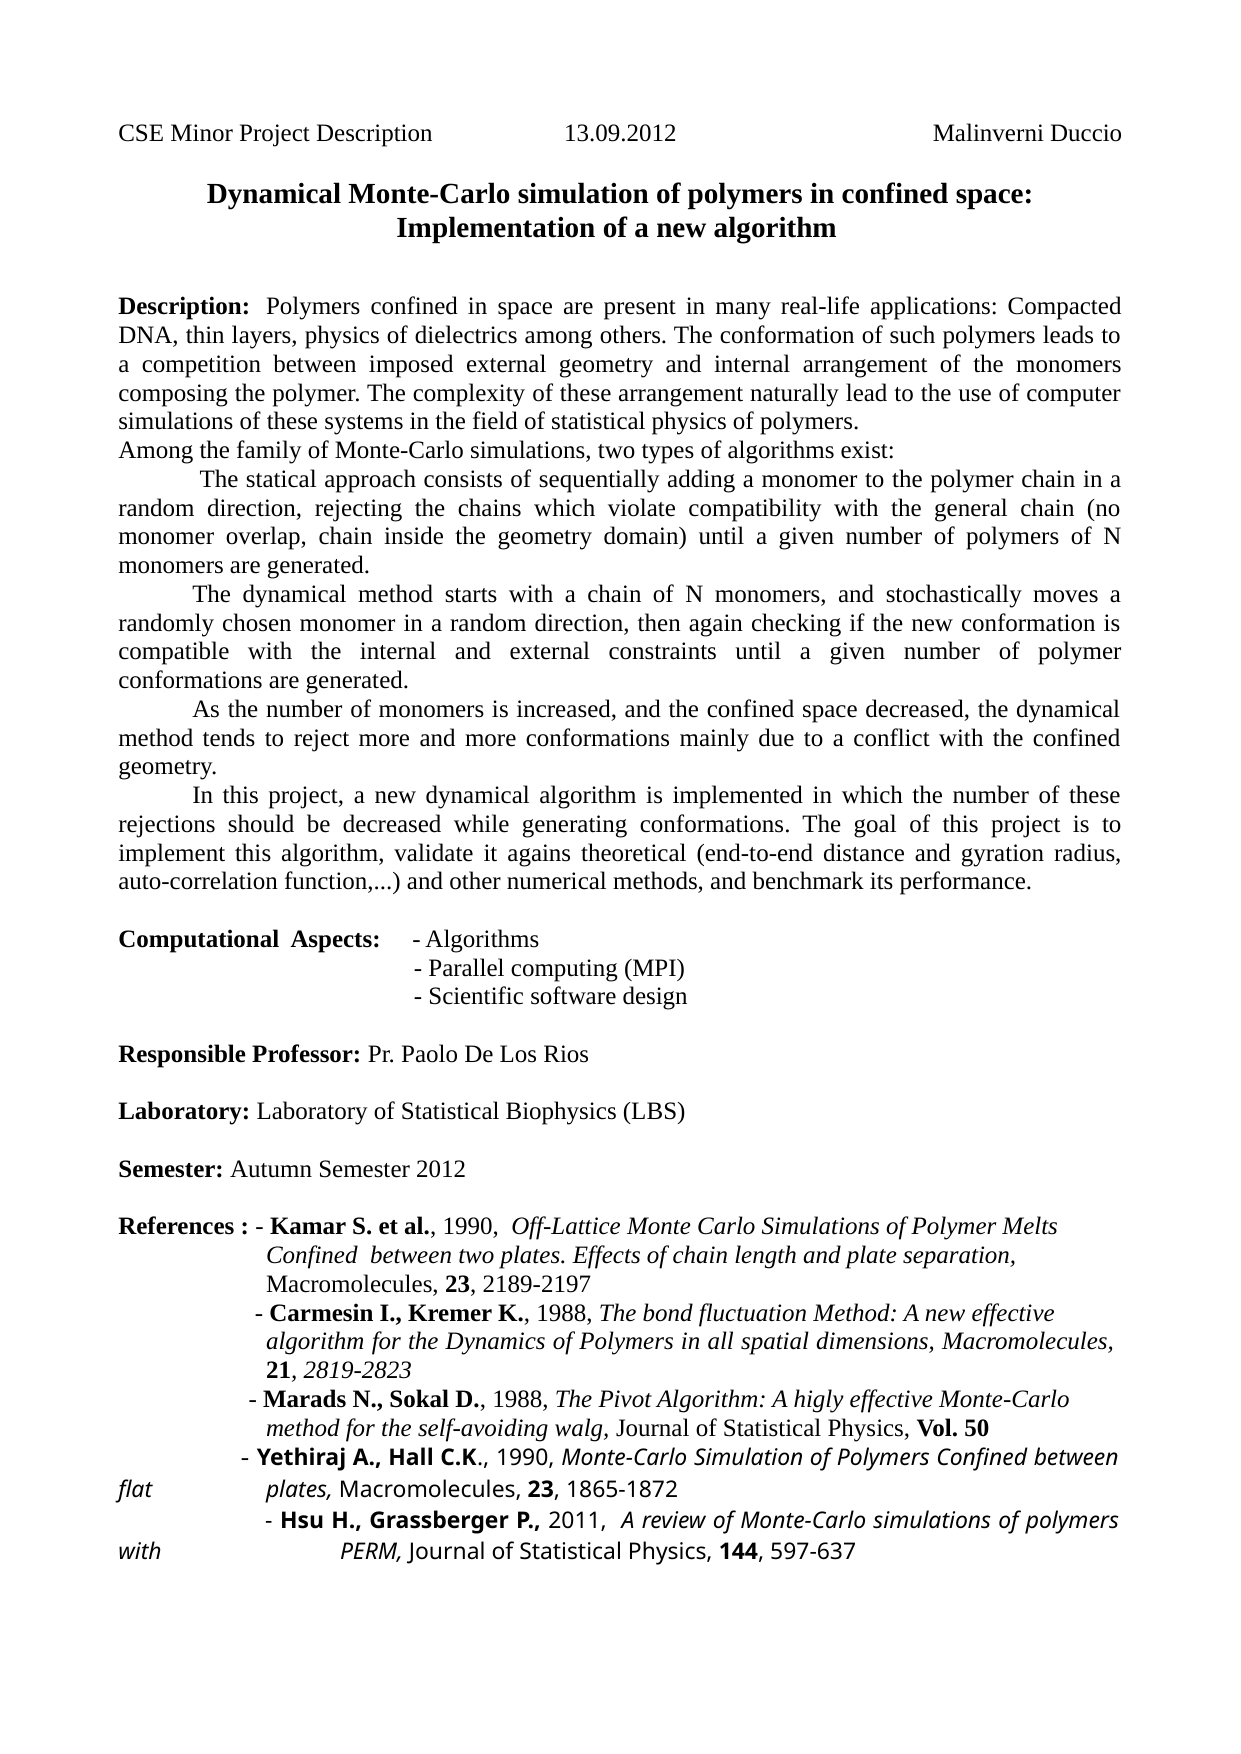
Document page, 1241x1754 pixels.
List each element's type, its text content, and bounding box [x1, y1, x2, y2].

text The dynamical method starts with a chain of N monomers, and stochastically moves a randomly chosen monomer in a random direction, then again checking if the new conformation is compatible with the internal and external constraints until a given number of polymer conformations are generated. [118, 579, 1122, 694]
text In this project, a new dynamical algorithm is implemented in which the number of these rejections should be decreased while generating conformations. The goal of this project is to implement this algorithm, validate it agains theoretical (end-to-end distance and gyration radius, auto-correlation function,...) and other numerical methods, and benchmark its performance. [118, 780, 1122, 895]
text Computational Aspects: - Algorithms [118, 924, 1122, 953]
text References : - Kamar S. et al., 1990, Off-Lattice Monte Carlo Simulations of Polymer Melts Confined between two plates. Effects of chain length and plate separation, Macromolecules, 23, 2189-2197 [118, 1211, 1122, 1298]
text Dynamical Monte-Carlo simulation of polymers in confined space: Implementation of a new algorithm [118, 176, 1122, 243]
text Among the family of Monte-Carlo simulations, two types of algorithms exist: [118, 435, 1122, 464]
text - Carmesin I., Kremer K., 1988, The bond fluctuation Method: A new effective algorithm for the Dynamics of Polymers in all spatial dimensions, Macromolecules, 21, 2819-2823 [118, 1298, 1122, 1384]
text As the number of monomers is increased, and the confined space decreased, the dynamical method tends to reject more and more conformations mainly due to a conflict with the confined geometry. [118, 694, 1122, 780]
text - Scientific software design [118, 981, 1122, 1010]
text - Marads N., Sokal D., 1988, The Pivot Algorithm: A higly effective Monte-Carlo method for the self-avoiding walg, Journal of Statistical Physics, Vol. 50 [118, 1384, 1122, 1441]
text Responsible Professor: Pr. Paolo De Los Rios [118, 1039, 1122, 1068]
text Description: Polymers confined in space are present in many real-life applications: Compacted DNA, thin layers, physics of dielectrics among others. The conformation of such polymers leads to a competition between imposed external geometry and internal arrangement of the monomers composing the polymer. The complexity of these arrangement naturally lead to the use of computer simulations of these systems in the field of statistical physics of polymers. [118, 291, 1122, 435]
text - Yethiraj A., Hall C.K., 1990, Monte-Carlo Simulation of Polymers Confined between flat plates, Macromolecules, 23, 1865-1872 - Hsu H., Grassberger P., 2011, A review of Monte-Carlo simulations of polymers with PERM, Journal of Statistical Physics, 144, 597-637 [118, 1441, 1122, 1566]
text Semester: Autumn Semester 2012 [118, 1154, 1122, 1183]
text - Parallel computing (MPI) [118, 953, 1122, 981]
text Laboratory: Laboratory of Statistical Biophysics (LBS) [118, 1096, 1122, 1125]
text The statical approach consists of sequentially adding a monomer to the polymer chain in a random direction, rejecting the chains which violate compatibility with the general chain (no monomer overlap, chain inside the geometry domain) until a given number of polymers of N monomers are generated. [118, 464, 1122, 579]
